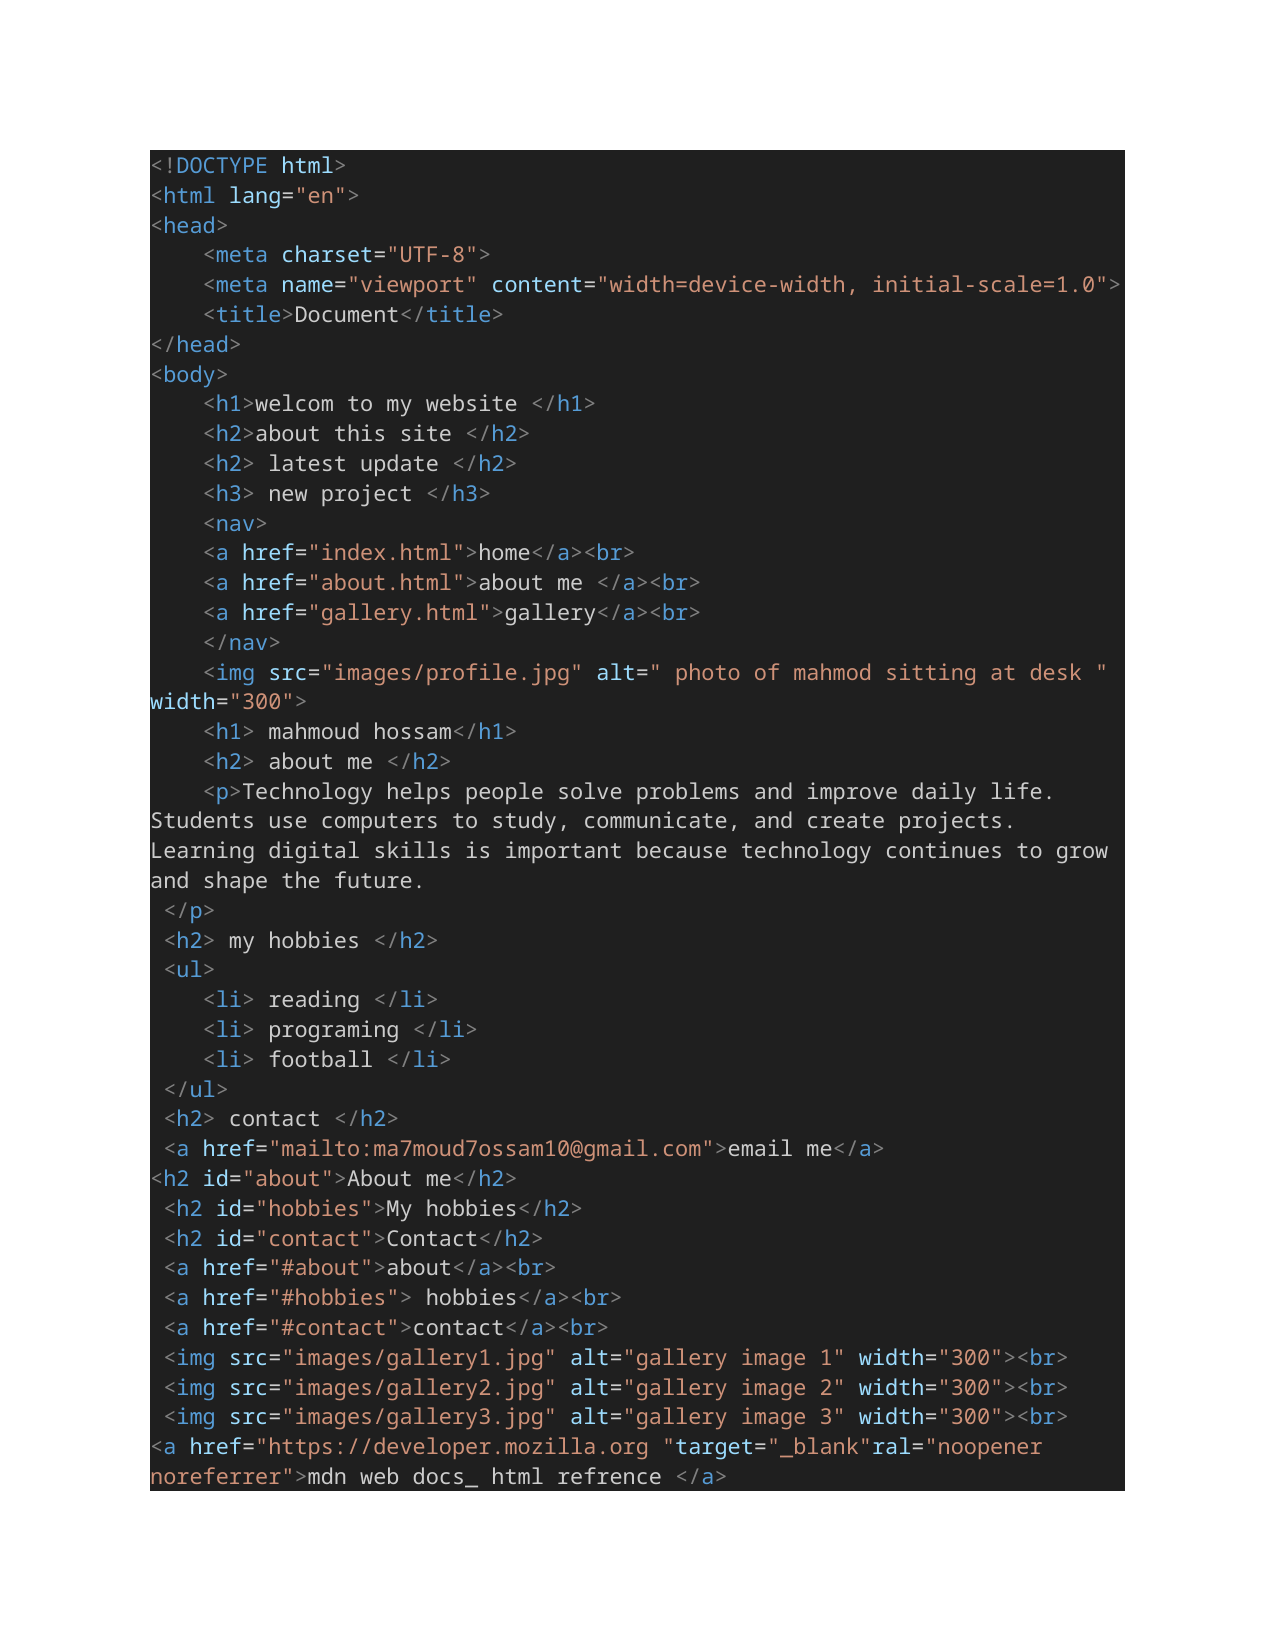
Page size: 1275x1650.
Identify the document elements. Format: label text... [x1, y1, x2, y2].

text <p>Technology helps people solve problems and improve daily life. Students use computers to study, communicate, and create projects. Learning digital skills is important because technology continues to grow and shape the future. [150, 776, 1125, 895]
text <h3> new project </h3> [150, 478, 1125, 507]
text <meta charset="UTF-8"> [150, 239, 1125, 269]
text <body> [150, 358, 1125, 388]
text <h2> contact </h2> [150, 1103, 1125, 1133]
text <!DOCTYPE html> [150, 150, 1125, 180]
text <h2 id="about">About me</h2> [150, 1163, 1125, 1193]
text <a href="about.html">about me </a><br> [150, 567, 1125, 597]
text <img src="images/profile.jpg" alt=" photo of mahmod sitting at desk " width="300"> [150, 656, 1125, 716]
text <title>Document</title> [150, 299, 1125, 329]
text <head> [150, 209, 1125, 239]
text <a href="mailto:ma7moud7ossam10@gmail.com">email me</a> [150, 1133, 1125, 1163]
text <li> football </li> [150, 1044, 1125, 1073]
text <h1> mahmoud hossam</h1> [150, 716, 1125, 746]
text </ul> [150, 1073, 1125, 1103]
text <img src="images/gallery1.jpg" alt="gallery image 1" width="300"><br> [150, 1342, 1125, 1371]
text <a href="index.html">home</a><br> [150, 537, 1125, 567]
text <h2>about this site </h2> [150, 418, 1125, 448]
text <h2> my hobbies </h2> [150, 924, 1125, 954]
text <li> programing </li> [150, 1014, 1125, 1044]
text </head> [150, 329, 1125, 358]
text <a href="#about">about</a><br> [150, 1252, 1125, 1282]
text <li> reading </li> [150, 984, 1125, 1014]
text <img src="images/gallery3.jpg" alt="gallery image 3" width="300"><br> [150, 1401, 1125, 1431]
text </p> [150, 895, 1125, 924]
text <h1>welcom to my website </h1> [150, 388, 1125, 418]
text <a href="#contact">contact</a><br> [150, 1312, 1125, 1342]
text <h2> about me </h2> [150, 746, 1125, 776]
text <h2 id="hobbies">My hobbies</h2> [150, 1193, 1125, 1222]
text <ul> [150, 954, 1125, 984]
text <h2 id="contact">Contact</h2> [150, 1222, 1125, 1252]
text </nav> [150, 627, 1125, 656]
text <meta name="viewport" content="width=device-width, initial-scale=1.0"> [150, 269, 1125, 299]
text <nav> [150, 507, 1125, 537]
text <a href="#hobbies"> hobbies</a><br> [150, 1282, 1125, 1312]
text <a href="https://developer.mozilla.org "target="_blank"ral="noopener noreferrer">mdn web docs_ html refrence </a> [150, 1431, 1125, 1491]
text <html lang="en"> [150, 180, 1125, 209]
text <img src="images/gallery2.jpg" alt="gallery image 2" width="300"><br> [150, 1371, 1125, 1401]
text <a href="gallery.html">gallery</a><br> [150, 597, 1125, 627]
text <h2> latest update </h2> [150, 448, 1125, 478]
